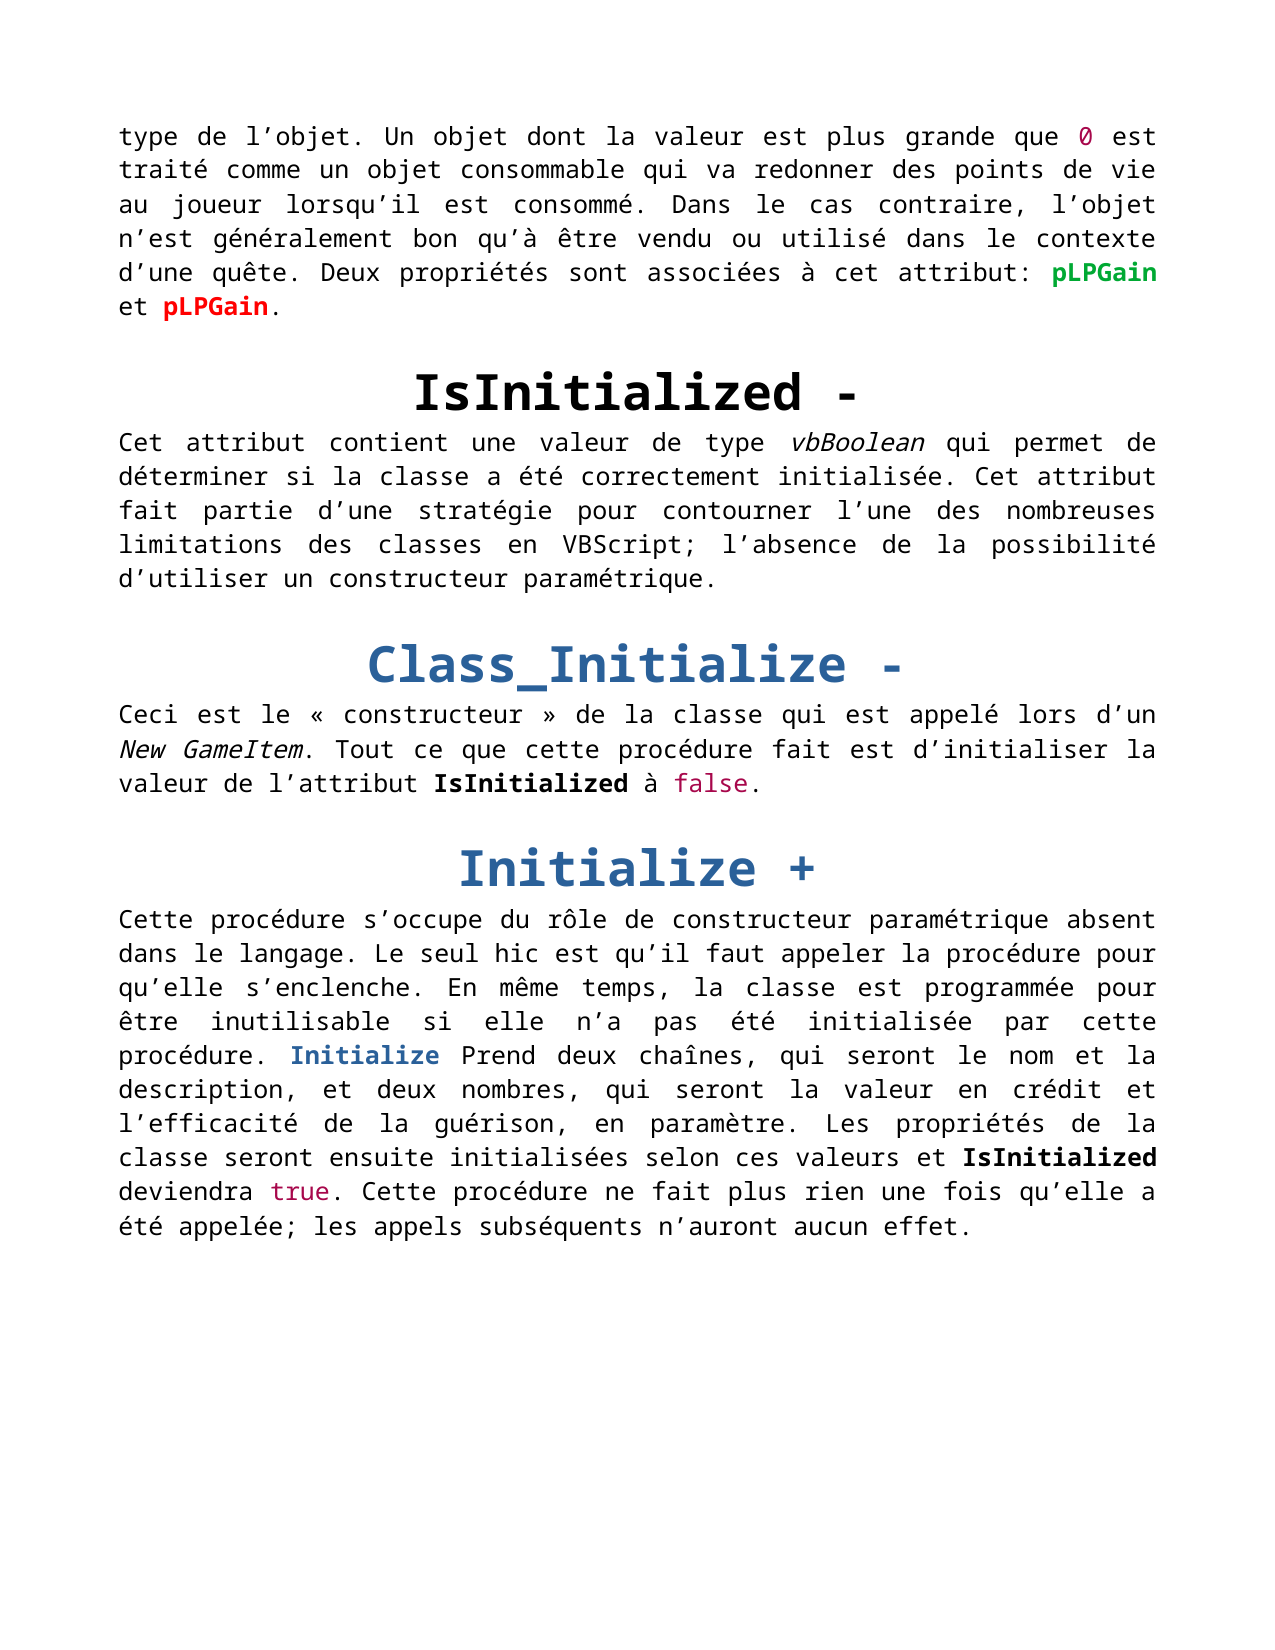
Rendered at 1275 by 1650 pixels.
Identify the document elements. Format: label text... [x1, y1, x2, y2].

text IsInitialized - [118, 357, 1157, 425]
text type de l’objet. Un objet dont la valeur est plus grande que 0 est traité comme un objet consommable qui va redonner des points de vie au joueur lorsqu’il est consommé. Dans le cas contraire, l’objet n’est généralement bon qu’à être vendu ou utilisé dans le contexte d’une quête. Deux propriétés sont associées à cet attribut: pLPGain et pLPGain. [118, 118, 1157, 322]
text Ceci est le « constructeur » de la classe qui est appelé lors d’un New GameItem. Tout ce que cette procédure fait est d’initialiser la valeur de l’attribut IsInitialized à false. [118, 697, 1157, 799]
text Class_Initialize - [118, 629, 1157, 697]
text Cet attribut contient une valeur de type vbBoolean qui permet de déterminer si la classe a été correctement initialisée. Cet attribut fait partie d’une stratégie pour contourner l’une des nombreuses limitations des classes en VBScript; l’absence de la possibilité d’utiliser un constructeur paramétrique. [118, 425, 1157, 595]
text Cette procédure s’occupe du rôle de constructeur paramétrique absent dans le langage. Le seul hic est qu’il faut appeler la procédure pour qu’elle s’enclenche. En même temps, la classe est programmée pour être inutilisable si elle n’a pas été initialisée par cette procédure. Initialize Prend deux chaînes, qui seront le nom et la description, et deux nombres, qui seront la valeur en crédit et l’efficacité de la guérison, en paramètre. Les propriétés de la classe seront ensuite initialisées selon ces valeurs et IsInitialized deviendra true. Cette procédure ne fait plus rien une fois qu’elle a été appelée; les appels subséquents n’auront aucun effet. [118, 902, 1157, 1242]
text Initialize + [118, 833, 1157, 902]
